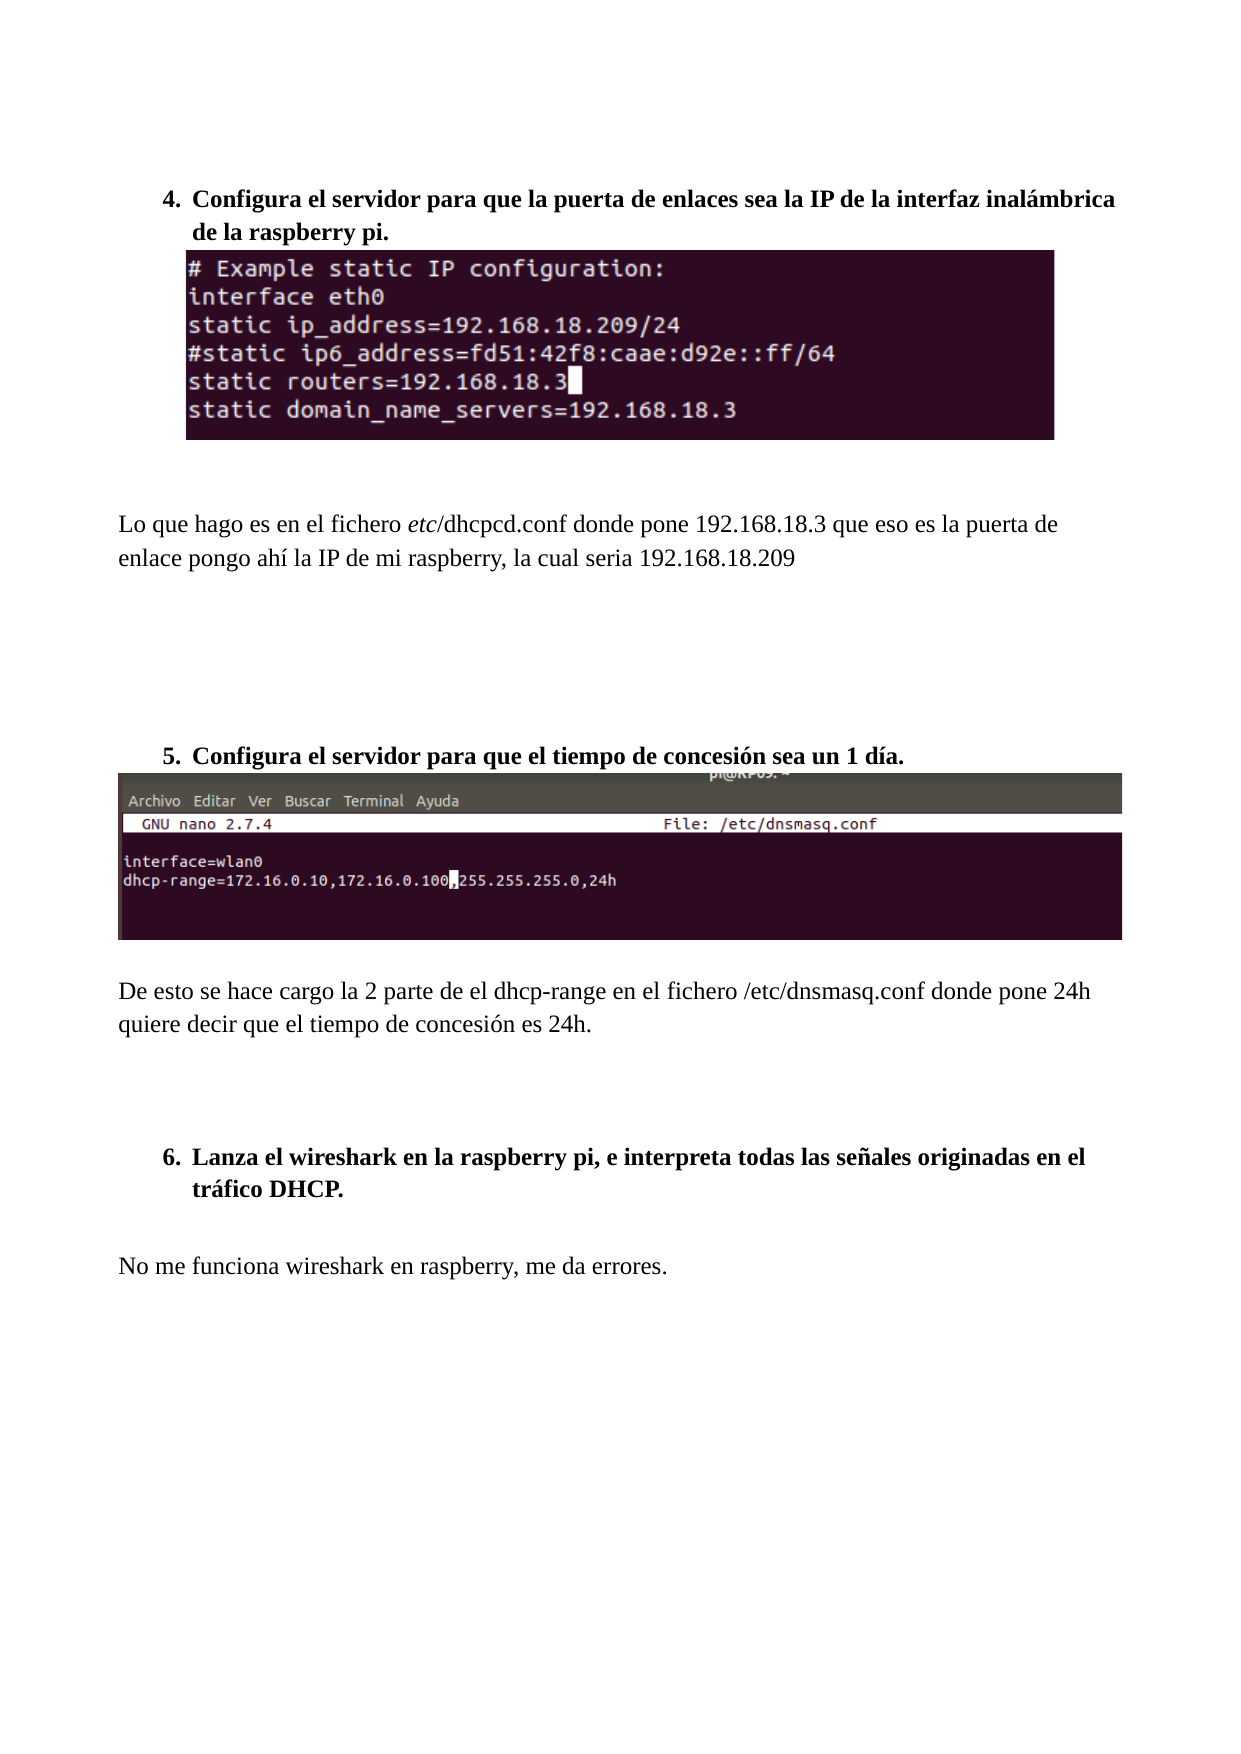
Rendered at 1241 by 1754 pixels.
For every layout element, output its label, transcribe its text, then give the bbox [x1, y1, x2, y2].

picture [118, 773, 1123, 940]
picture [185, 250, 1055, 440]
list Configura el servidor para que el tiempo de concesión sea un 1 día. [162, 741, 1122, 769]
text Lo que hago es en el fichero etc/dhcpcd.conf donde pone 192.168.18.3 que eso es la puerta de enlace pongo ahí la IP de mi raspberry, la cual seria 192.168.18.209 [118, 509, 1122, 571]
list Configura el servidor para que la puerta de enlaces sea la IP de la interfaz inalámbrica de la raspberry pi. [162, 184, 1122, 246]
text De esto se hace cargo la 2 parte de el dhcp-range en el fichero /etc/dnsmasq.conf donde pone 24h quiere decir que el tiempo de concesión es 24h. [118, 976, 1122, 1038]
text No me funciona wireshark en raspberry, me da errores. [118, 1251, 1122, 1280]
list Lanza el wireshark en la raspberry pi, e interpreta todas las señales originadas en el tráfico DHCP. [162, 1142, 1122, 1203]
